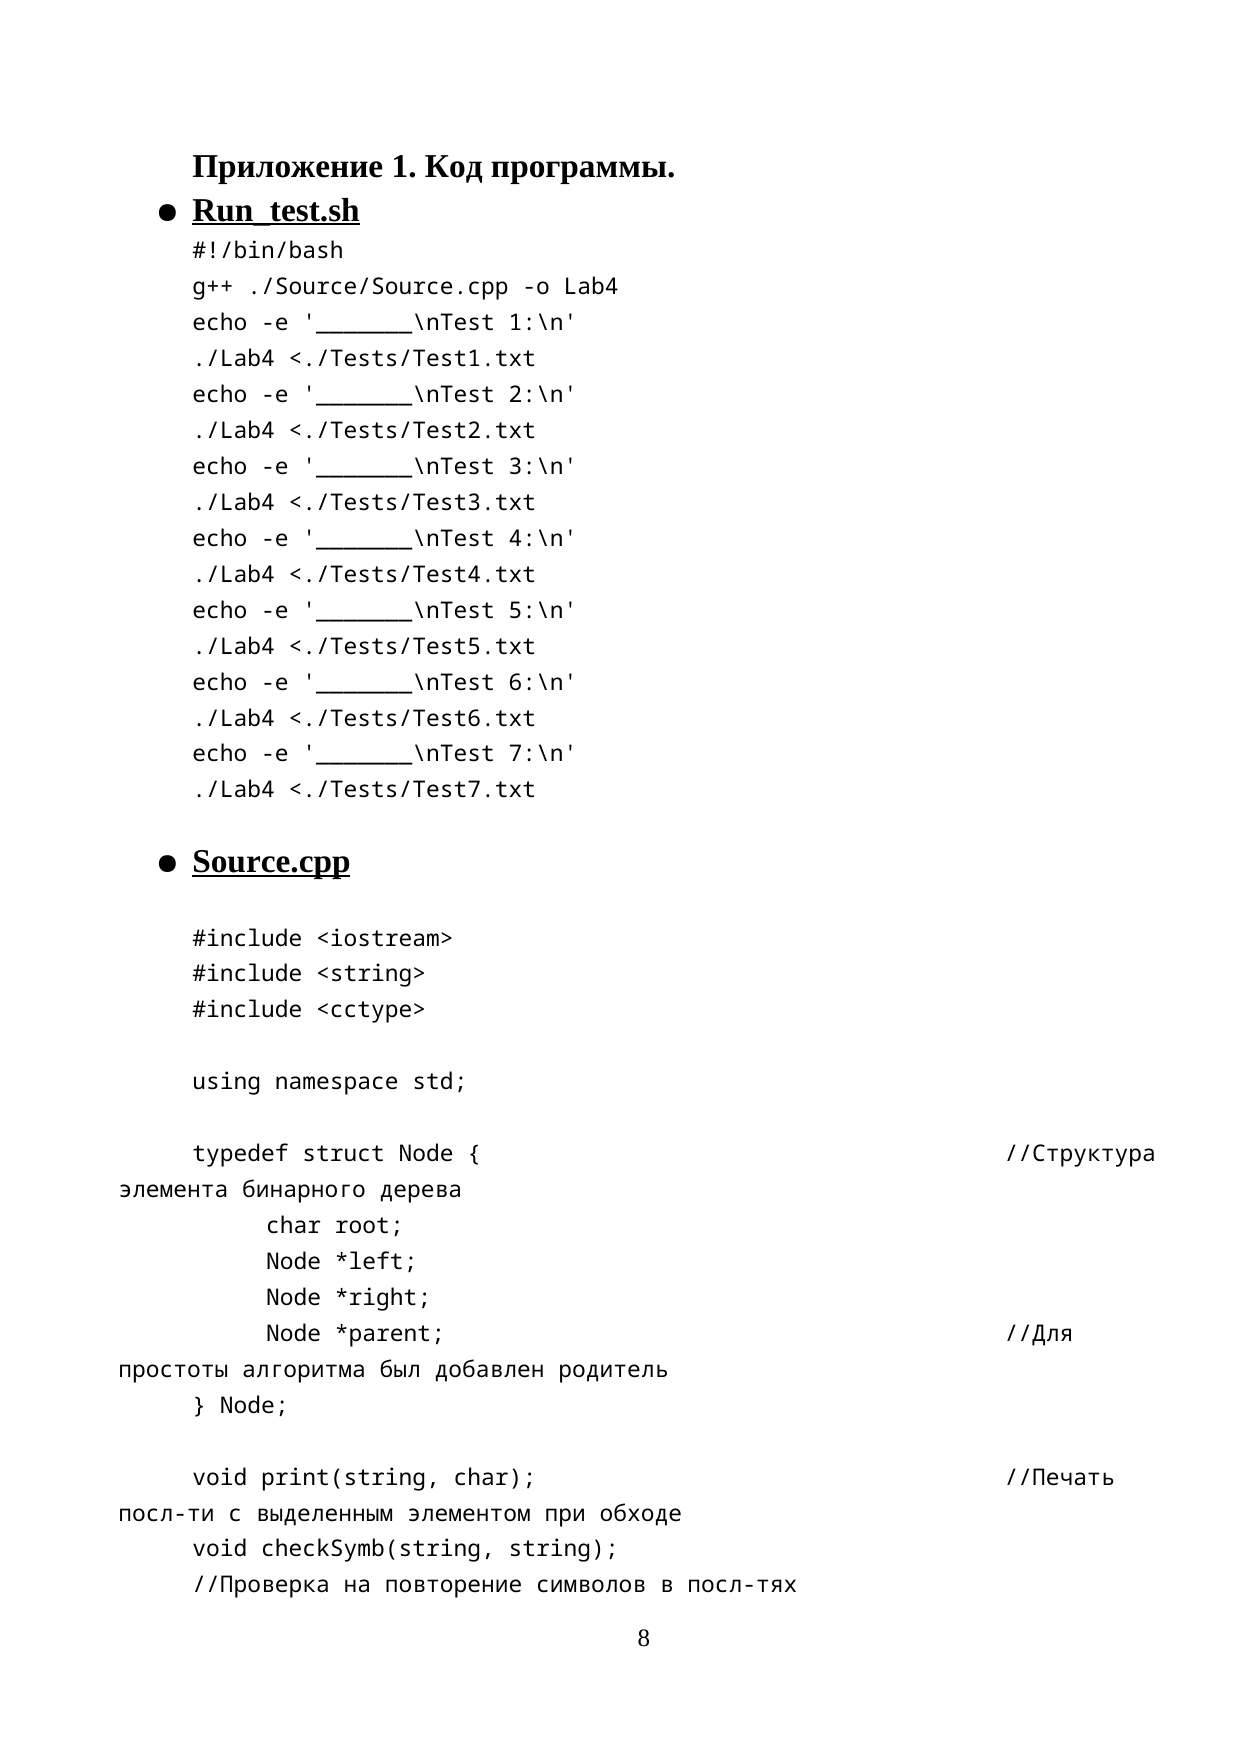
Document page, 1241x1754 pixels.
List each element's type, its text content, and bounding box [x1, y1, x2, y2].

text echo -e '_______\nTest 2:\n' [118, 378, 1169, 409]
text #include <string> [118, 957, 1169, 989]
text ./Lab4 <./Tests/Test3.txt [118, 486, 1169, 517]
list Source.cpp [156, 841, 1169, 880]
text Node *left; [118, 1245, 1169, 1276]
text ./Lab4 <./Tests/Test4.txt [118, 558, 1169, 589]
list Run_test.sh [156, 190, 1169, 228]
text echo -e '_______\nTest 5:\n' [118, 594, 1169, 625]
text #!/bin/bash [118, 234, 1169, 266]
text void print(string, char); //Печать посл-ти с выделенным элементом при обходе [118, 1461, 1169, 1528]
text typedef struct Node { //Структура элемента бинарного дерева [118, 1137, 1169, 1204]
text ./Lab4 <./Tests/Test1.txt [118, 342, 1169, 373]
text echo -e '_______\nTest 7:\n' [118, 737, 1169, 769]
text ./Lab4 <./Tests/Test7.txt [118, 773, 1169, 804]
text ./Lab4 <./Tests/Test5.txt [118, 629, 1169, 661]
text g++ ./Source/Source.cpp -o Lab4 [118, 270, 1169, 301]
text echo -e '_______\nTest 6:\n' [118, 666, 1169, 697]
text Node *parent; //Для простоты алгоритма был добавлен родитель [118, 1317, 1169, 1384]
text ./Lab4 <./Tests/Test2.txt [118, 414, 1169, 445]
text echo -e '_______\nTest 1:\n' [118, 306, 1169, 337]
text using namespace std; [118, 1065, 1169, 1096]
text Node *right; [118, 1281, 1169, 1312]
text } Node; [118, 1389, 1169, 1420]
text #include <cctype> [118, 993, 1169, 1024]
text echo -e '_______\nTest 4:\n' [118, 522, 1169, 553]
text void checkSymb(string, string); //Проверка на повторение символов в посл-тях [118, 1532, 1169, 1599]
text #include <iostream> [118, 921, 1169, 953]
text char root; [118, 1209, 1169, 1240]
text ./Lab4 <./Tests/Test6.txt [118, 701, 1169, 733]
text echo -e '_______\nTest 3:\n' [118, 450, 1169, 481]
text Приложение 1. Код программы. [118, 146, 1169, 184]
